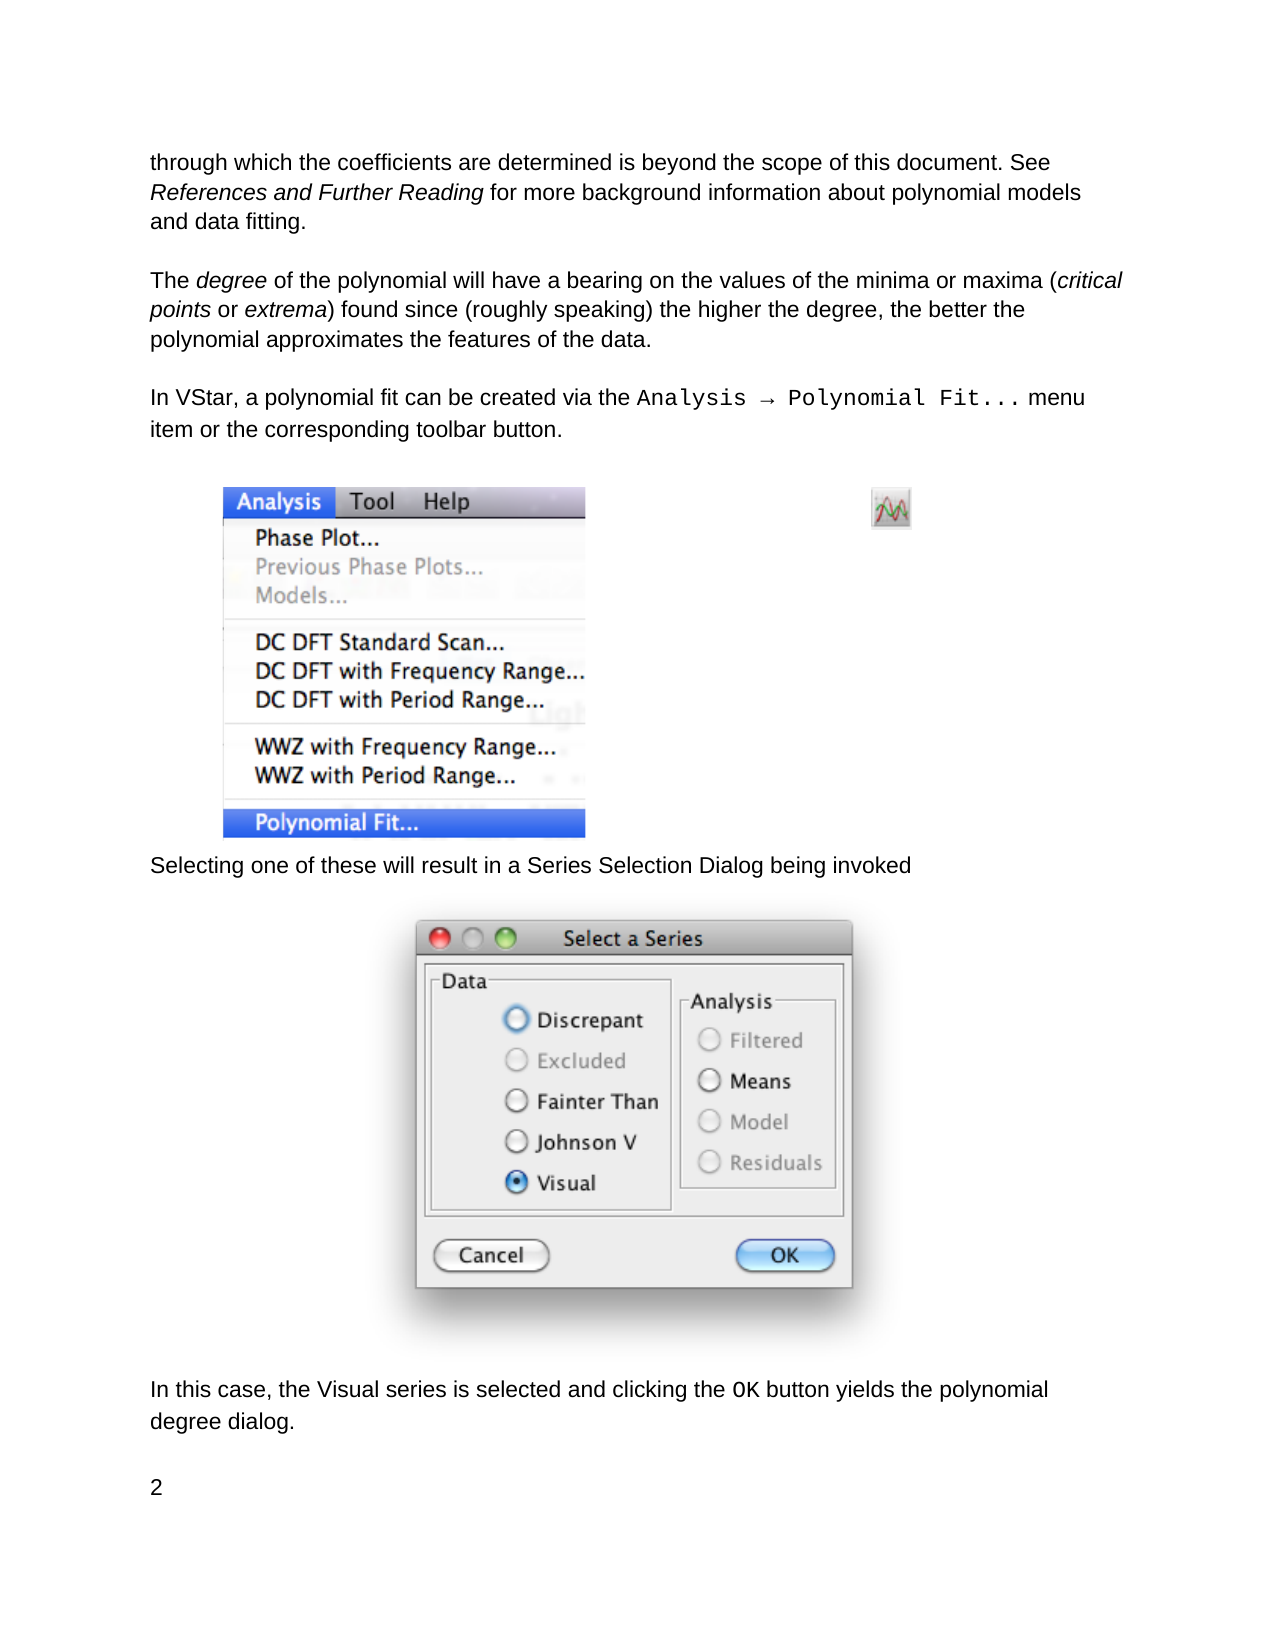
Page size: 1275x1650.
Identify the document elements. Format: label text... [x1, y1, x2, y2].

table_header [161, 477, 647, 851]
picture [871, 487, 912, 530]
table_header [649, 477, 1134, 851]
text The degree of the polynomial will have a bearing on the values of the minima or maxima (critical points or extrema) found since (roughly speaking) the higher the degree, the better the polynomial approximates the features of the data. [150, 267, 1125, 352]
picture [222, 487, 586, 841]
text through which the coefficients are determined is beyond the scope of this document. See References and Further Reading for more background information about polynomial models and data fitting. [150, 150, 1125, 234]
text Selecting one of these will result in a Series Selection Dialog being invoked [150, 853, 1125, 879]
text In this case, the Visual series is selected and clicking the OK button yields the polynomial degree dialog. [150, 1377, 1125, 1434]
text In VStar, a polynomial fit can be created via the Analysis → Polynomial Fit... menu item or the corresponding toolbar button. [150, 385, 1125, 442]
picture [354, 882, 914, 1374]
